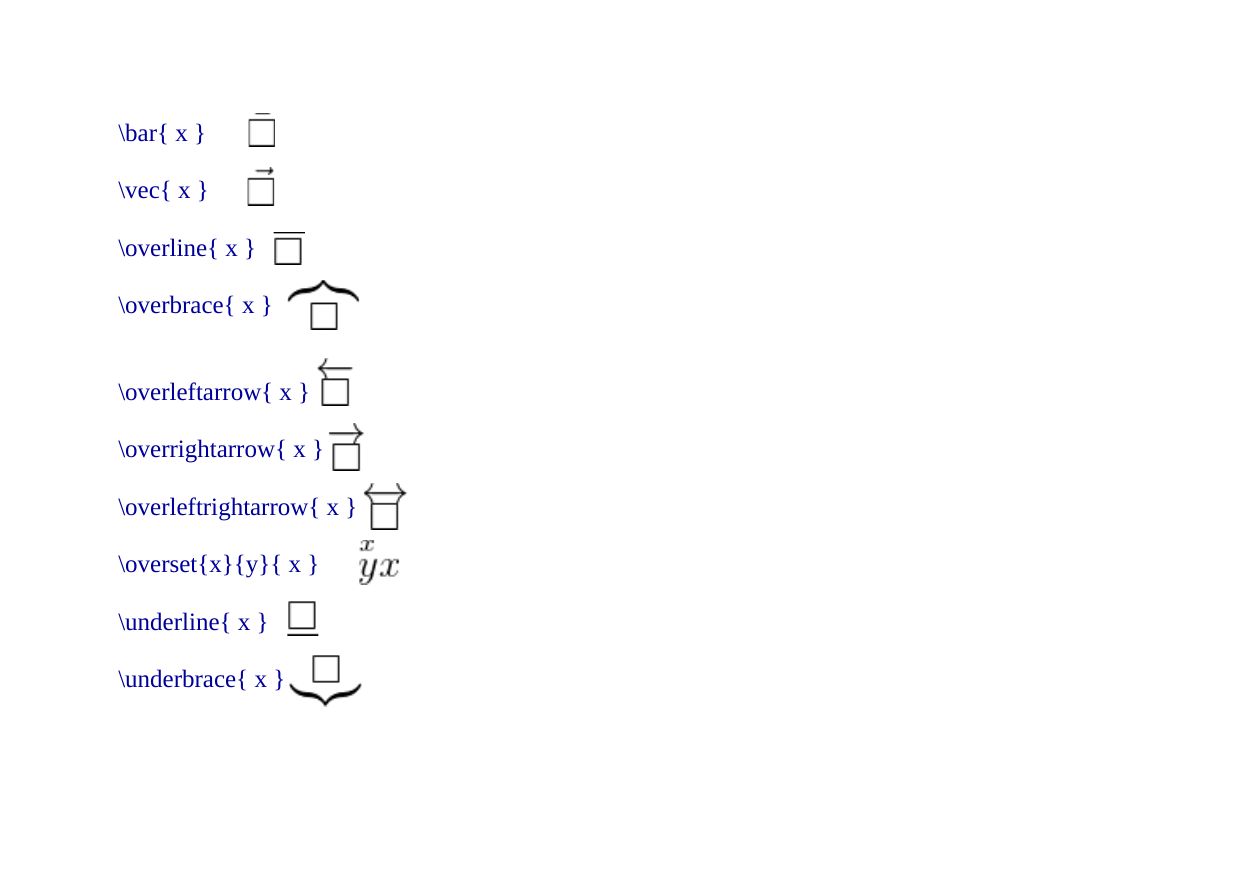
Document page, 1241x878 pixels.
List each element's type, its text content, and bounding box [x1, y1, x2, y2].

picture [363, 483, 408, 530]
text \overset{x}{y}{ x } [118, 549, 358, 578]
picture [317, 358, 354, 406]
text [305, 233, 1122, 262]
text [408, 492, 1122, 521]
picture [328, 423, 365, 471]
text \overleftarrow{ x } [118, 377, 317, 406]
text [400, 549, 1122, 578]
picture [247, 167, 275, 206]
text [275, 176, 1122, 204]
text [354, 377, 1122, 406]
text \overbrace{ x } [118, 291, 287, 319]
text \vec{ x } [118, 176, 247, 204]
text \overrightarrow{ x } [118, 434, 328, 463]
picture [289, 654, 362, 707]
picture [287, 601, 319, 636]
text \overline{ x } [118, 233, 273, 262]
picture [273, 232, 305, 265]
text \underline{ x } [118, 607, 287, 636]
text [365, 434, 1122, 463]
text [319, 607, 1122, 636]
text [362, 664, 1122, 693]
text [275, 118, 1122, 147]
picture [358, 540, 400, 585]
text [360, 291, 1122, 319]
text \overleftrightarrow{ x } [118, 492, 363, 521]
picture [287, 280, 360, 330]
text \bar{ x } [118, 118, 248, 147]
picture [248, 113, 275, 147]
text \underbrace{ x } [118, 664, 289, 693]
